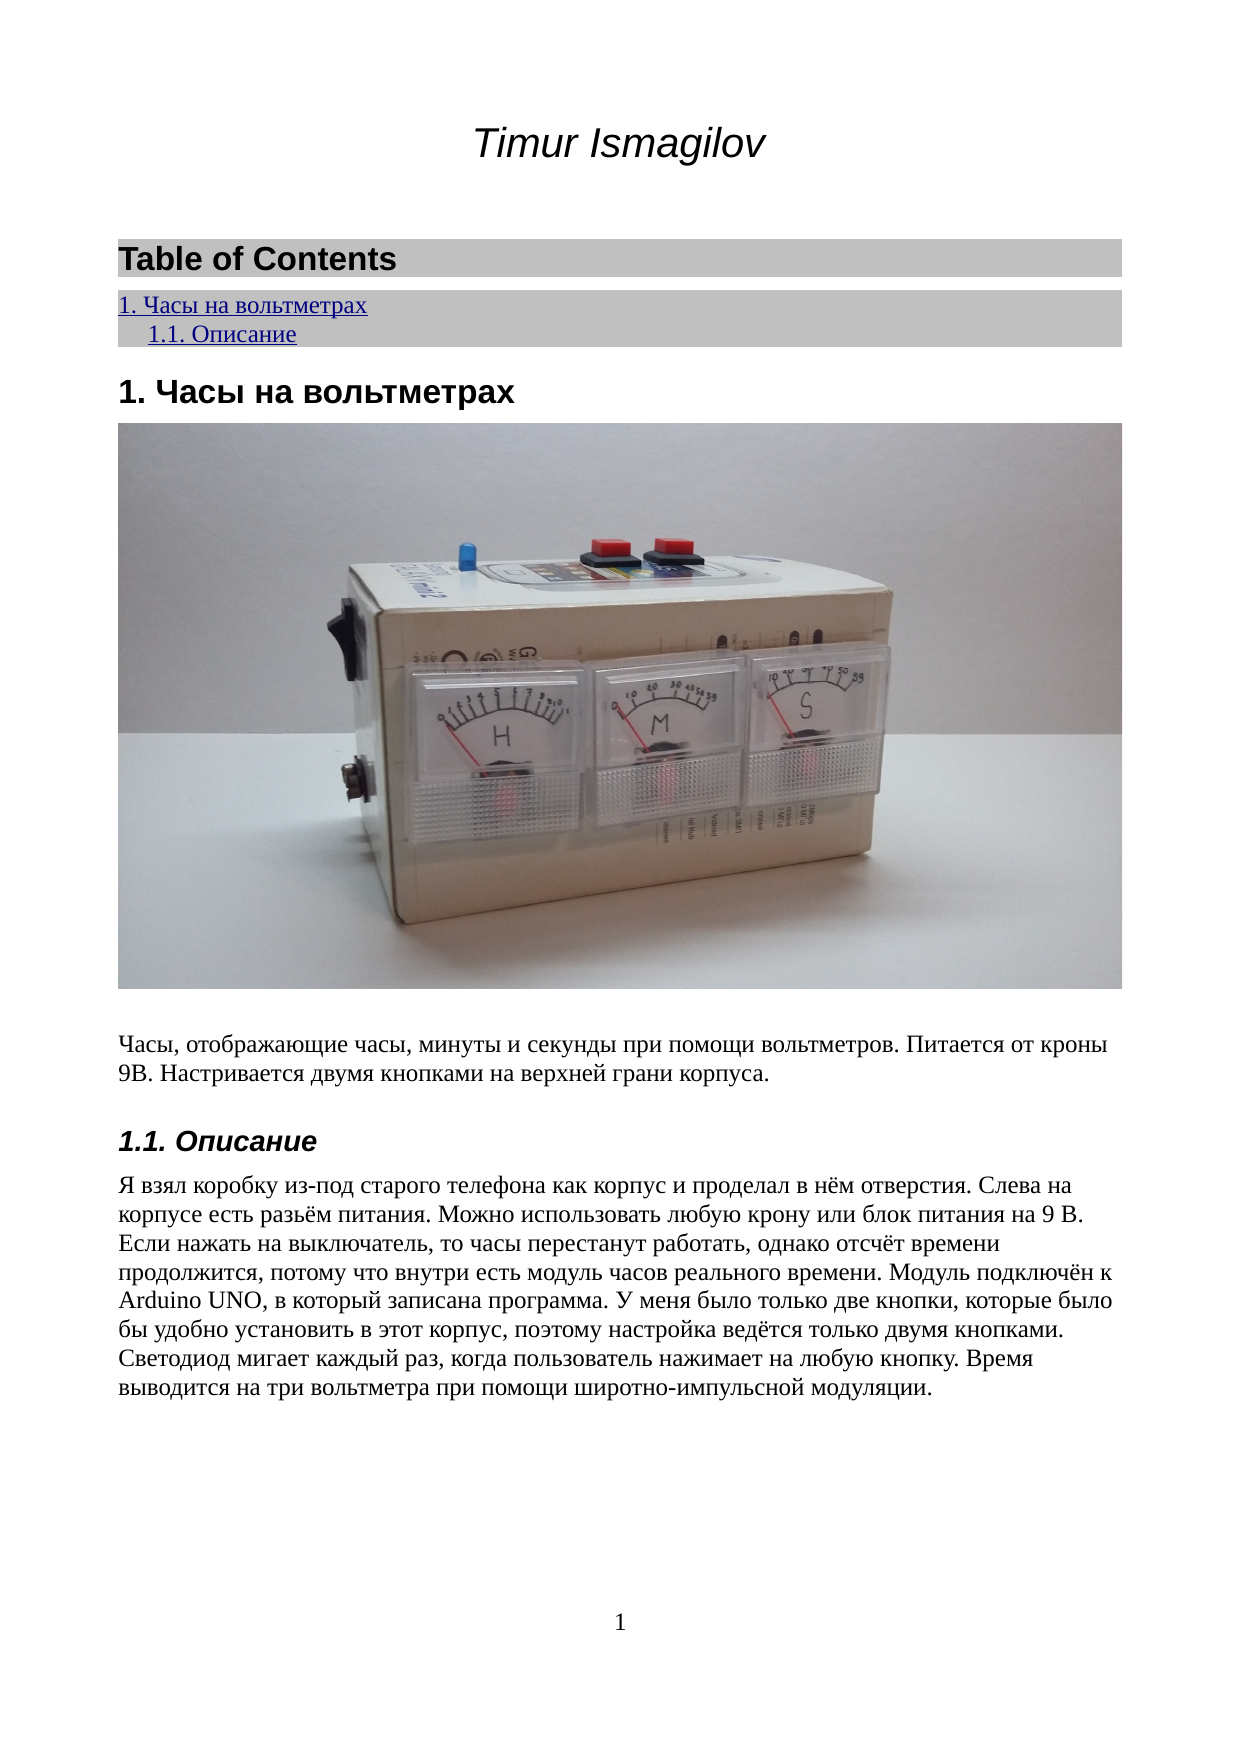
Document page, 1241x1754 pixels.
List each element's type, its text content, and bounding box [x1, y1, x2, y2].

text 1.1. Описание [148, 319, 1122, 347]
text Я взял коробку из-под старого телефона как корпус и проделал в нём отверстия. Слева на корпусе есть разьём питания. Можно использовать любую крону или блок питания на 9 В. Если нажать на выключатель, то часы перестанут работать, однако отсчёт времени продолжится, потому что внутри есть модуль часов реального времени. Модуль подключён к Arduino UNO, в который записана программа. У меня было только две кнопки, которые было бы удобно установить в этот корпус, поэтому настройка ведётся только двумя кнопками. Светодиод мигает каждый раз, когда пользователь нажимает на любую кнопку. Время выводится на три вольтметра при помощи широтно-импульсной модуляции. [118, 1170, 1122, 1400]
text Часы, отображающие часы, минуты и секунды при помощи вольтметров. Питается от кроны 9В. Настривается двумя кнопками на верхней грани корпуса. [118, 1029, 1122, 1087]
subtitle Часы на вольтметрах [118, 372, 1122, 411]
subtitle Table of Contents [118, 239, 1122, 277]
subtitle Timur Ismagilov [118, 118, 1122, 166]
subtitle Описание [118, 1124, 1122, 1158]
text 1. Часы на вольтметрах [118, 290, 1122, 319]
